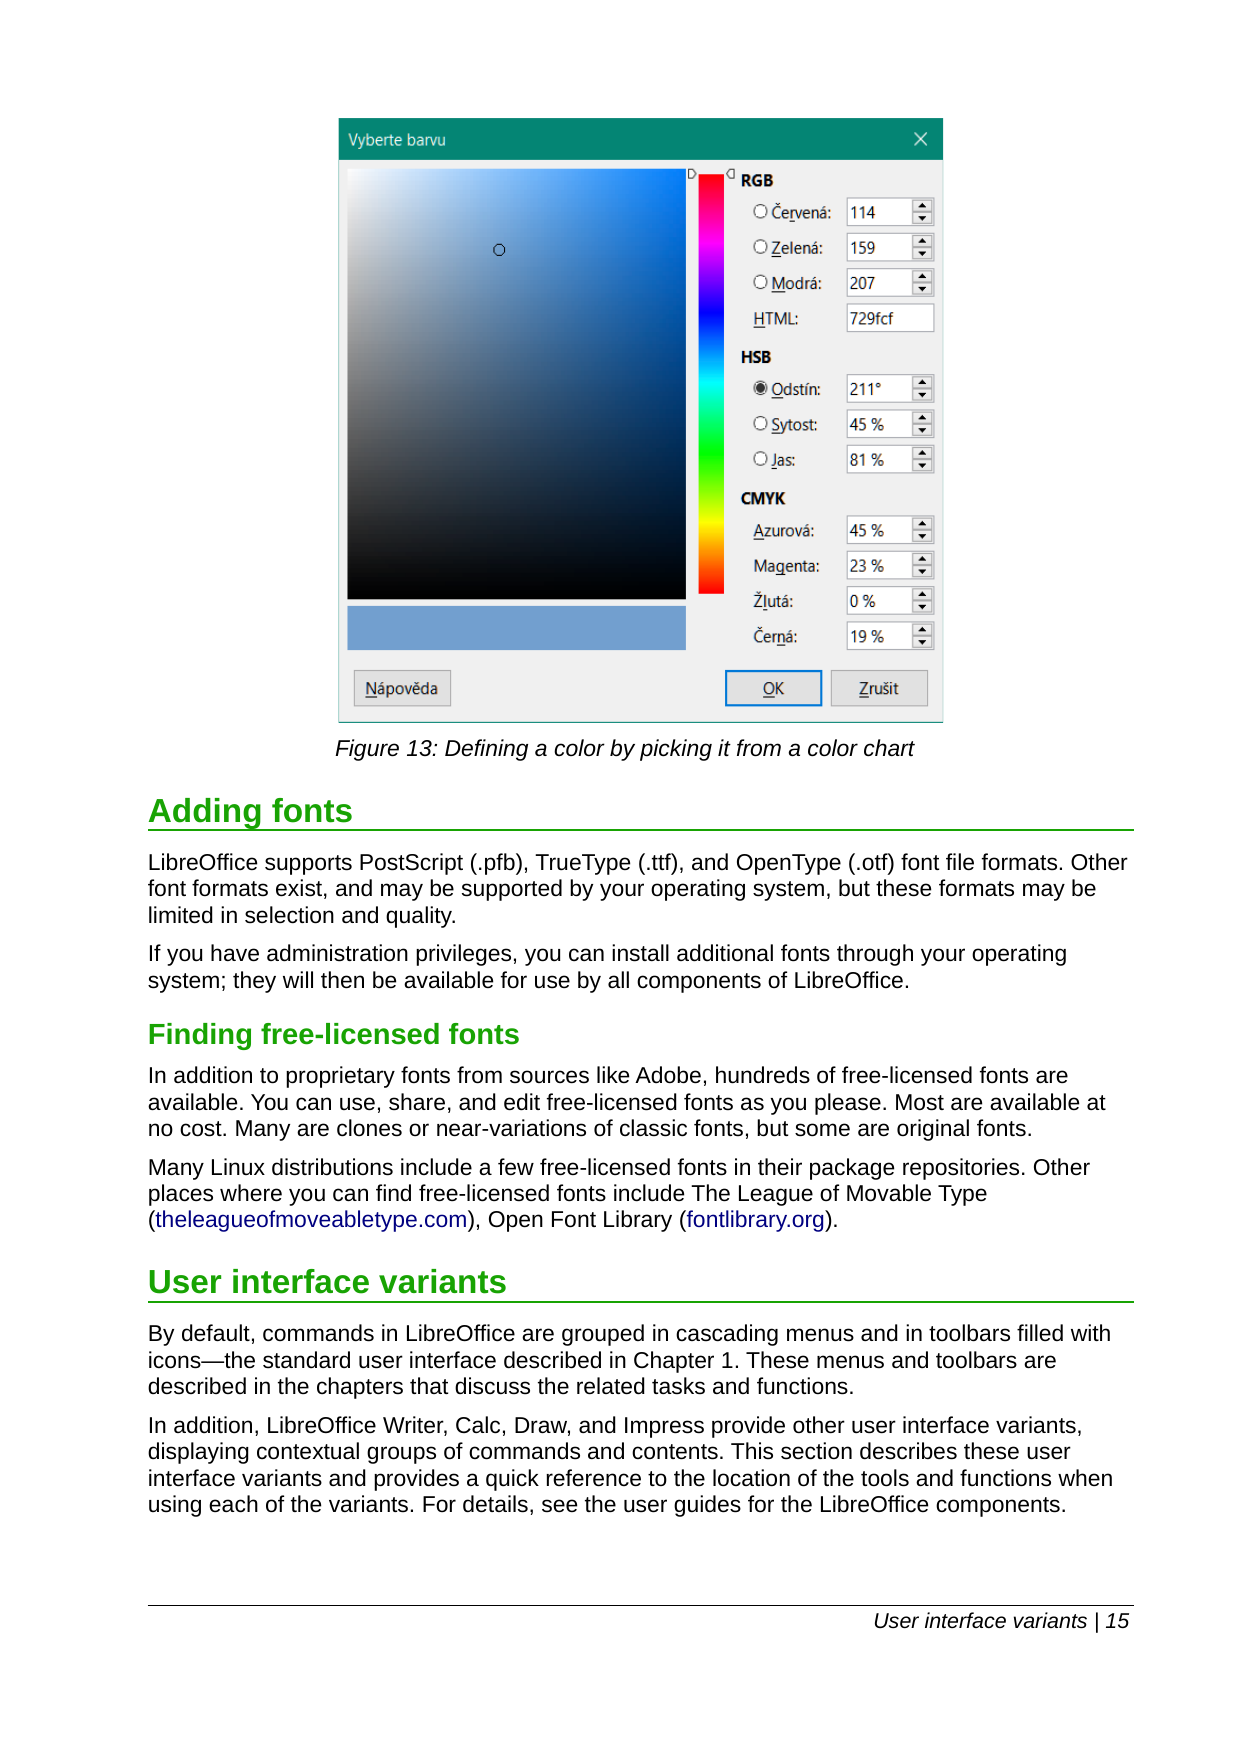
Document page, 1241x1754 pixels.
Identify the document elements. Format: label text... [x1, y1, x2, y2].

text If you have administration privileges, you can install additional fonts through your operating system; they will then be available for use by all components of LibreOffice. [148, 940, 1134, 993]
picture [338, 118, 944, 723]
text In addition, LibreOffice Writer, Calc, Draw, and Impress provide other user interface variants, displaying contextual groups of commands and contents. This section describes these user interface variants and provides a quick reference to the location of the tools and functions when using each of the variants. For details, see the user guides for the LibreOffice components. [148, 1412, 1134, 1517]
text By default, commands in LibreOffice are grouped in cascading menus and in toolbars filled with icons—the standard user interface described in Chapter 1. These menus and toolbars are described in the chapters that discuss the related tasks and functions. [148, 1320, 1134, 1399]
subtitle Adding fonts [148, 791, 1134, 829]
text In addition to proprietary fonts from sources like Adobe, hundreds of free-licensed fonts are available. You can use, share, and edit free-licensed fonts as you please. Most are available at no cost. Many are clones or near-variations of classic fonts, but some are original fonts. [148, 1062, 1134, 1141]
text Figure 13: Defining a color by picking it from a color chart [335, 735, 947, 761]
subtitle User interface variants [148, 1262, 1134, 1301]
subtitle Finding free-licensed fonts [148, 1017, 1134, 1050]
text LibreOffice supports PostScript (.pfb), TrueType (.ttf), and OpenType (.otf) font file formats. Other font formats exist, and may be supported by your operating system, but these formats may be limited in selection and quality. [148, 849, 1134, 928]
text Many Linux distributions include a few free-licensed fonts in their package repositories. Other places where you can find free-licensed fonts include The League of Movable Type (theleagueofmoveabletype.com), Open Font Library (fontlibrary.org). [148, 1154, 1134, 1233]
